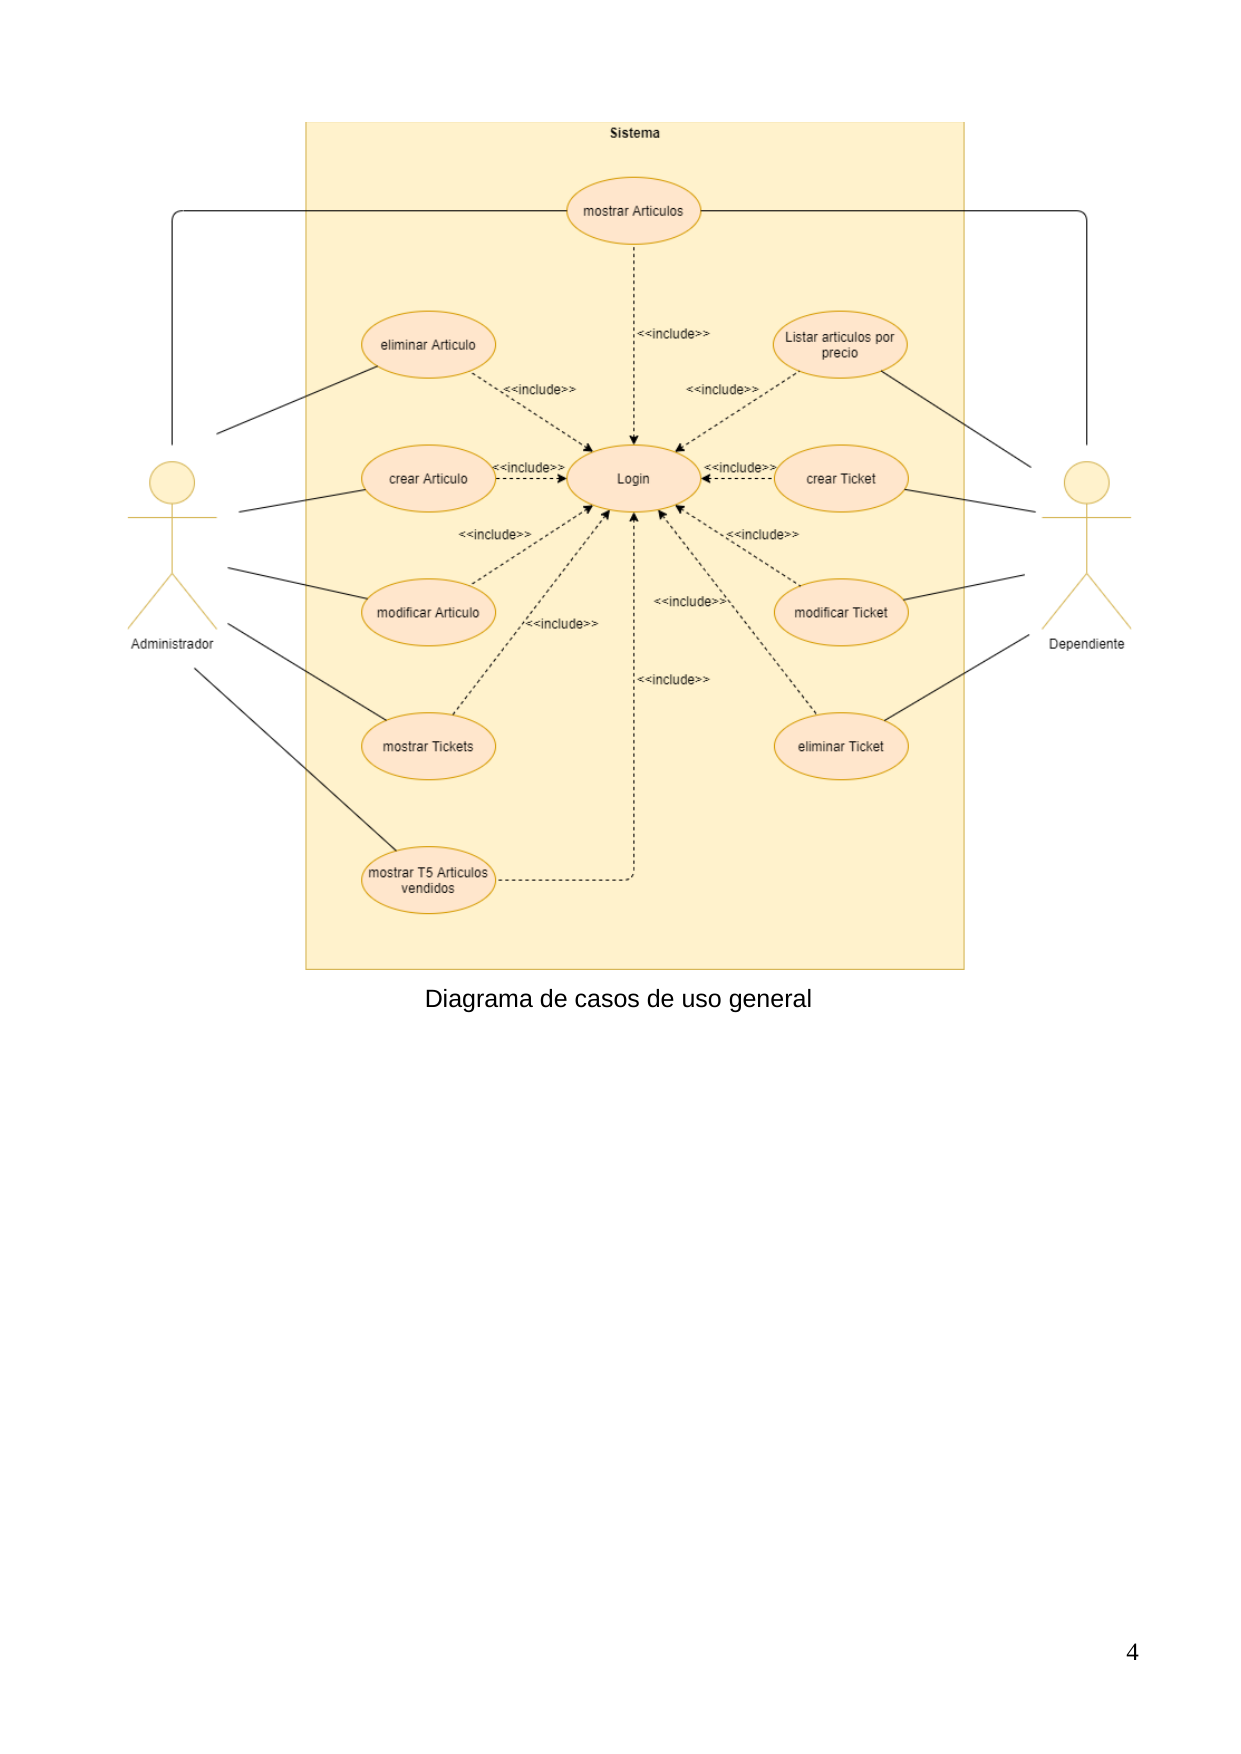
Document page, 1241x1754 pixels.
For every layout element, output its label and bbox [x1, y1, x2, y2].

picture [127, 122, 1132, 970]
